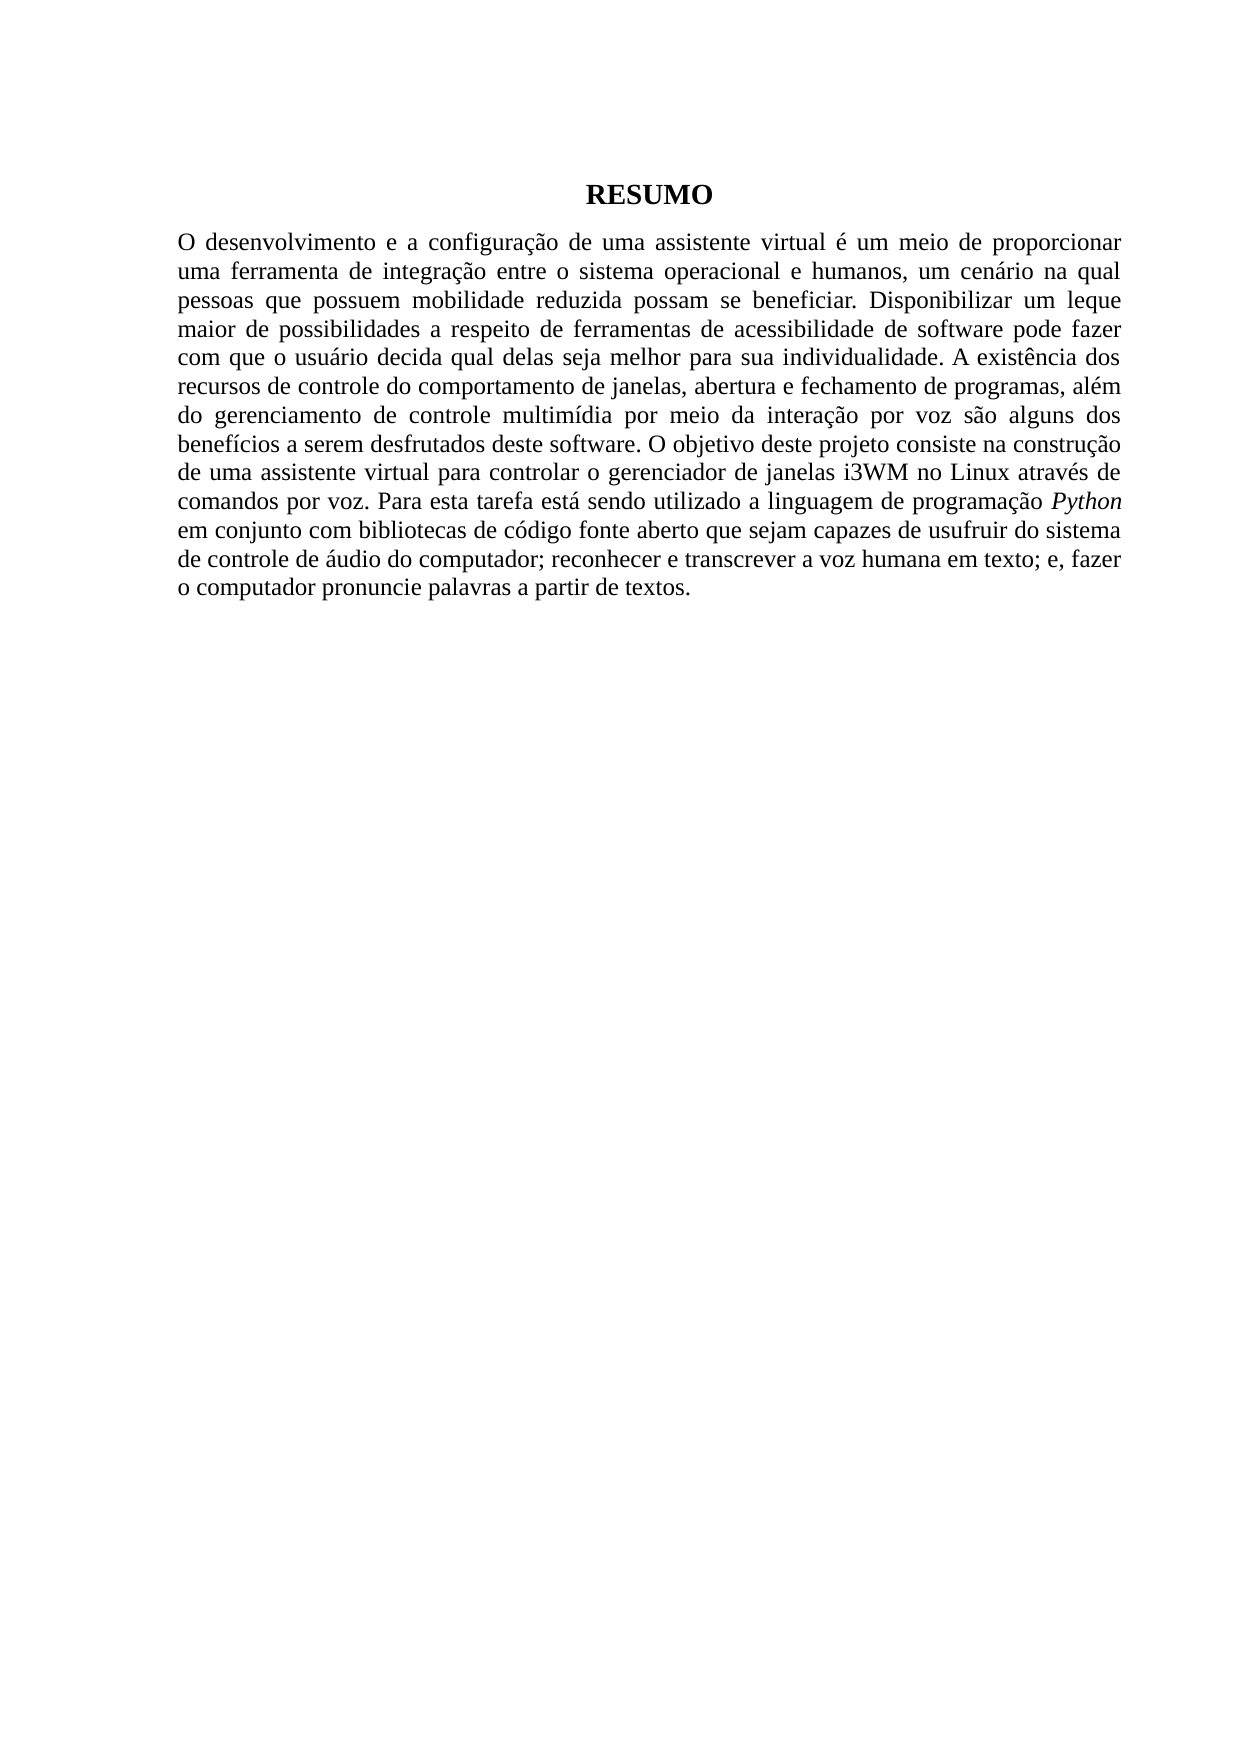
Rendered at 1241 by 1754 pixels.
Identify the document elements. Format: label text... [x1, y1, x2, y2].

text O desenvolvimento e a configuração de uma assistente virtual é um meio de proporcionar uma ferramenta de integração entre o sistema operacional e humanos, um cenário na qual pessoas que possuem mobilidade reduzida possam se beneficiar. Disponibilizar um leque maior de possibilidades a respeito de ferramentas de acessibilidade de software pode fazer com que o usuário decida qual delas seja melhor para sua individualidade. A existência dos recursos de controle do comportamento de janelas, abertura e fechamento de programas, além do gerenciamento de controle multimídia por meio da interação por voz são alguns dos benefícios a serem desfrutados deste software. O objetivo deste projeto consiste na construção de uma assistente virtual para controlar o gerenciador de janelas i3WM no Linux através de comandos por voz. Para esta tarefa está sendo utilizado a linguagem de programação Python em conjunto com bibliotecas de código fonte aberto que sejam capazes de usufruir do sistema de controle de áudio do computador; reconhecer e transcrever a voz humana em texto; e, fazer o computador pronuncie palavras a partir de textos. [177, 227, 1122, 601]
text RESUMO [177, 177, 1122, 211]
